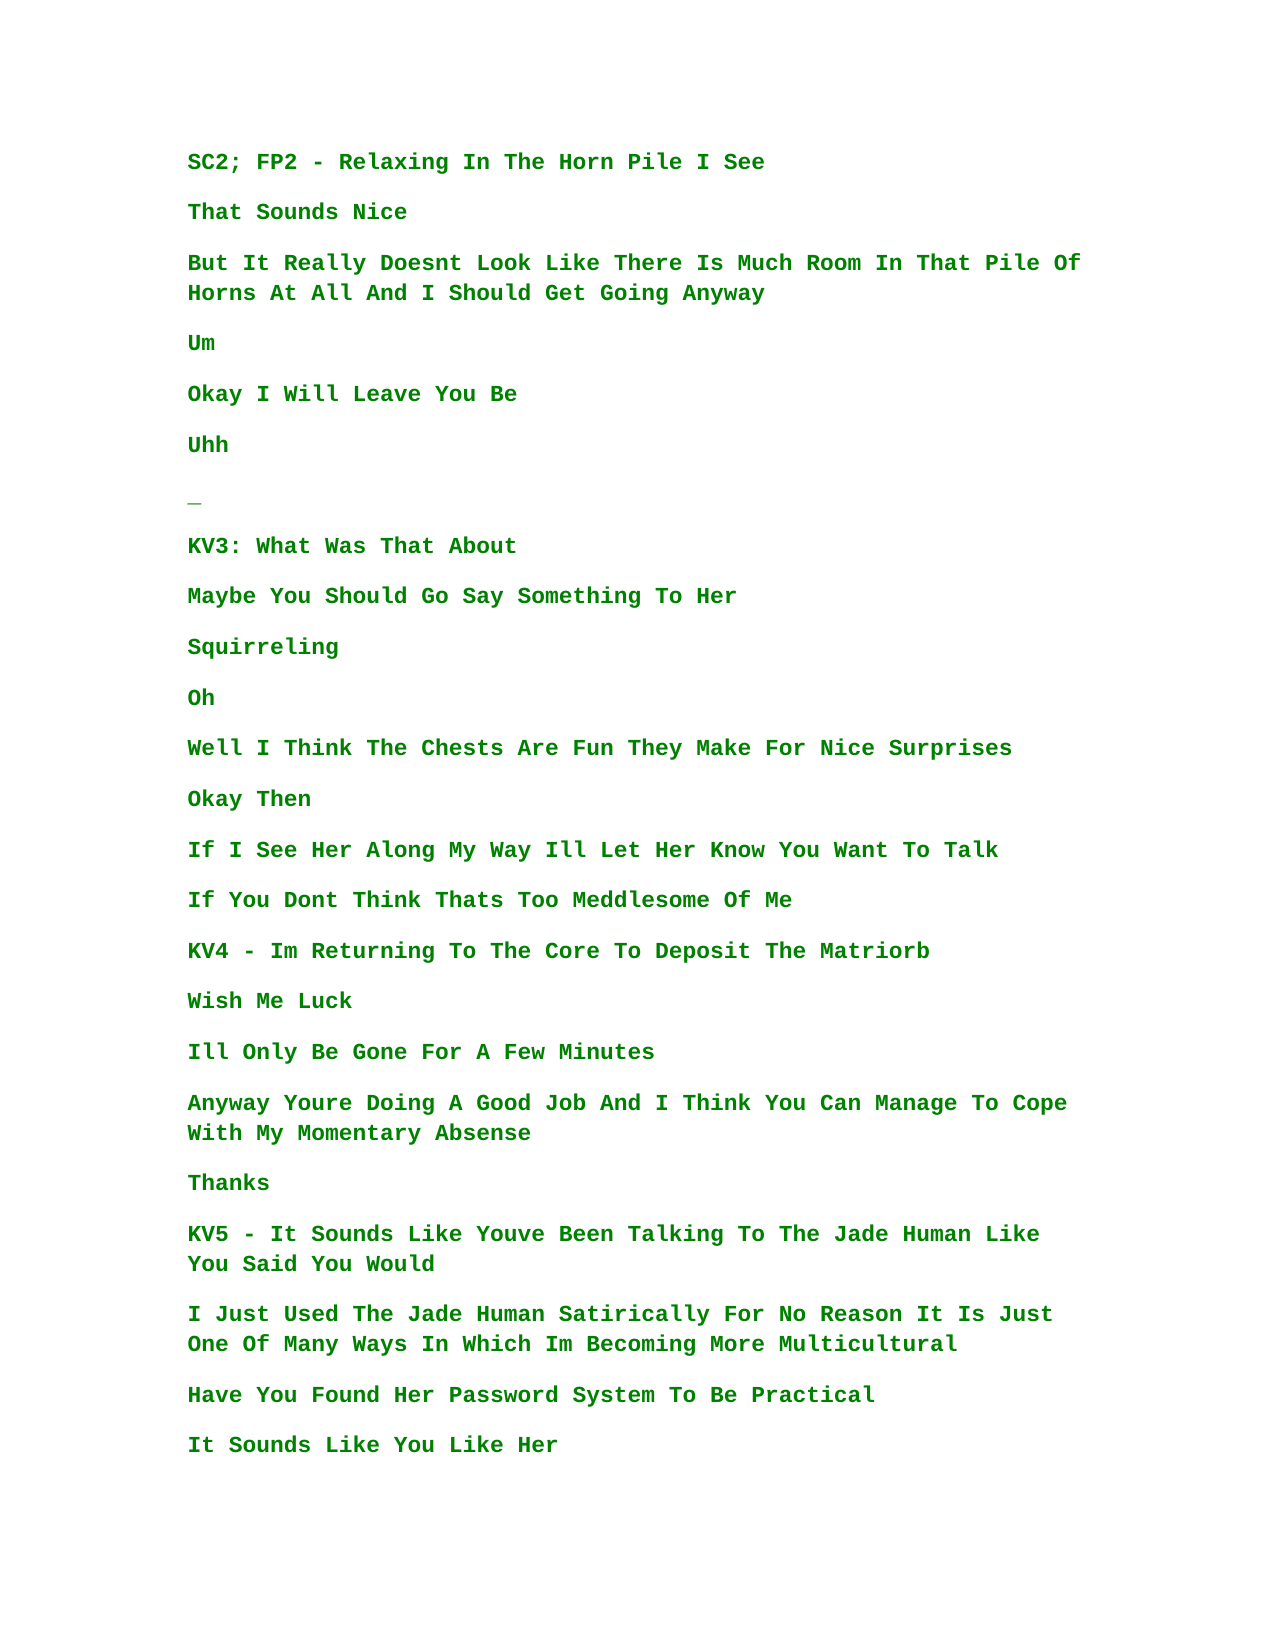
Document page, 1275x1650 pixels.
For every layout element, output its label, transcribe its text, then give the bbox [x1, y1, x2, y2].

text Wish Me Luck [187, 990, 1087, 1016]
text But It Really Doesnt Look Like There Is Much Room In That Pile Of Horns At All And I Should Get Going Anyway [187, 251, 1087, 307]
text Thanks [187, 1171, 1087, 1197]
text If I See Her Along My Way Ill Let Her Know You Want To Talk [187, 838, 1087, 864]
text SC2; FP2 - Relaxing In The Horn Pile I See [187, 150, 1087, 176]
text Okay Then [187, 787, 1087, 813]
text Oh [187, 686, 1087, 712]
text Um [187, 332, 1087, 358]
text Squirreling [187, 635, 1087, 661]
text KV4 - Im Returning To The Core To Deposit The Matriorb [187, 939, 1087, 965]
text I Just Used The Jade Human Satirically For No Reason It Is Just One Of Many Ways In Which Im Becoming More Multicultural [187, 1302, 1087, 1358]
text Maybe You Should Go Say Something To Her [187, 585, 1087, 611]
text It Sounds Like You Like Her [187, 1433, 1087, 1459]
text Have You Found Her Password System To Be Practical [187, 1383, 1087, 1409]
text That Sounds Nice [187, 201, 1087, 227]
text Uhh [187, 433, 1087, 459]
text Okay I Will Leave You Be [187, 382, 1087, 408]
text KV5 - It Sounds Like Youve Been Talking To The Jade Human Like You Said You Would [187, 1222, 1087, 1278]
text _ [187, 483, 1087, 509]
text If You Dont Think Thats Too Meddlesome Of Me [187, 888, 1087, 914]
text Well I Think The Chests Are Fun They Make For Nice Surprises [187, 737, 1087, 763]
text Ill Only Be Gone For A Few Minutes [187, 1040, 1087, 1066]
text Anyway Youre Doing A Good Job And I Think You Can Manage To Cope With My Momentary Absense [187, 1091, 1087, 1147]
text KV3: What Was That About [187, 534, 1087, 560]
